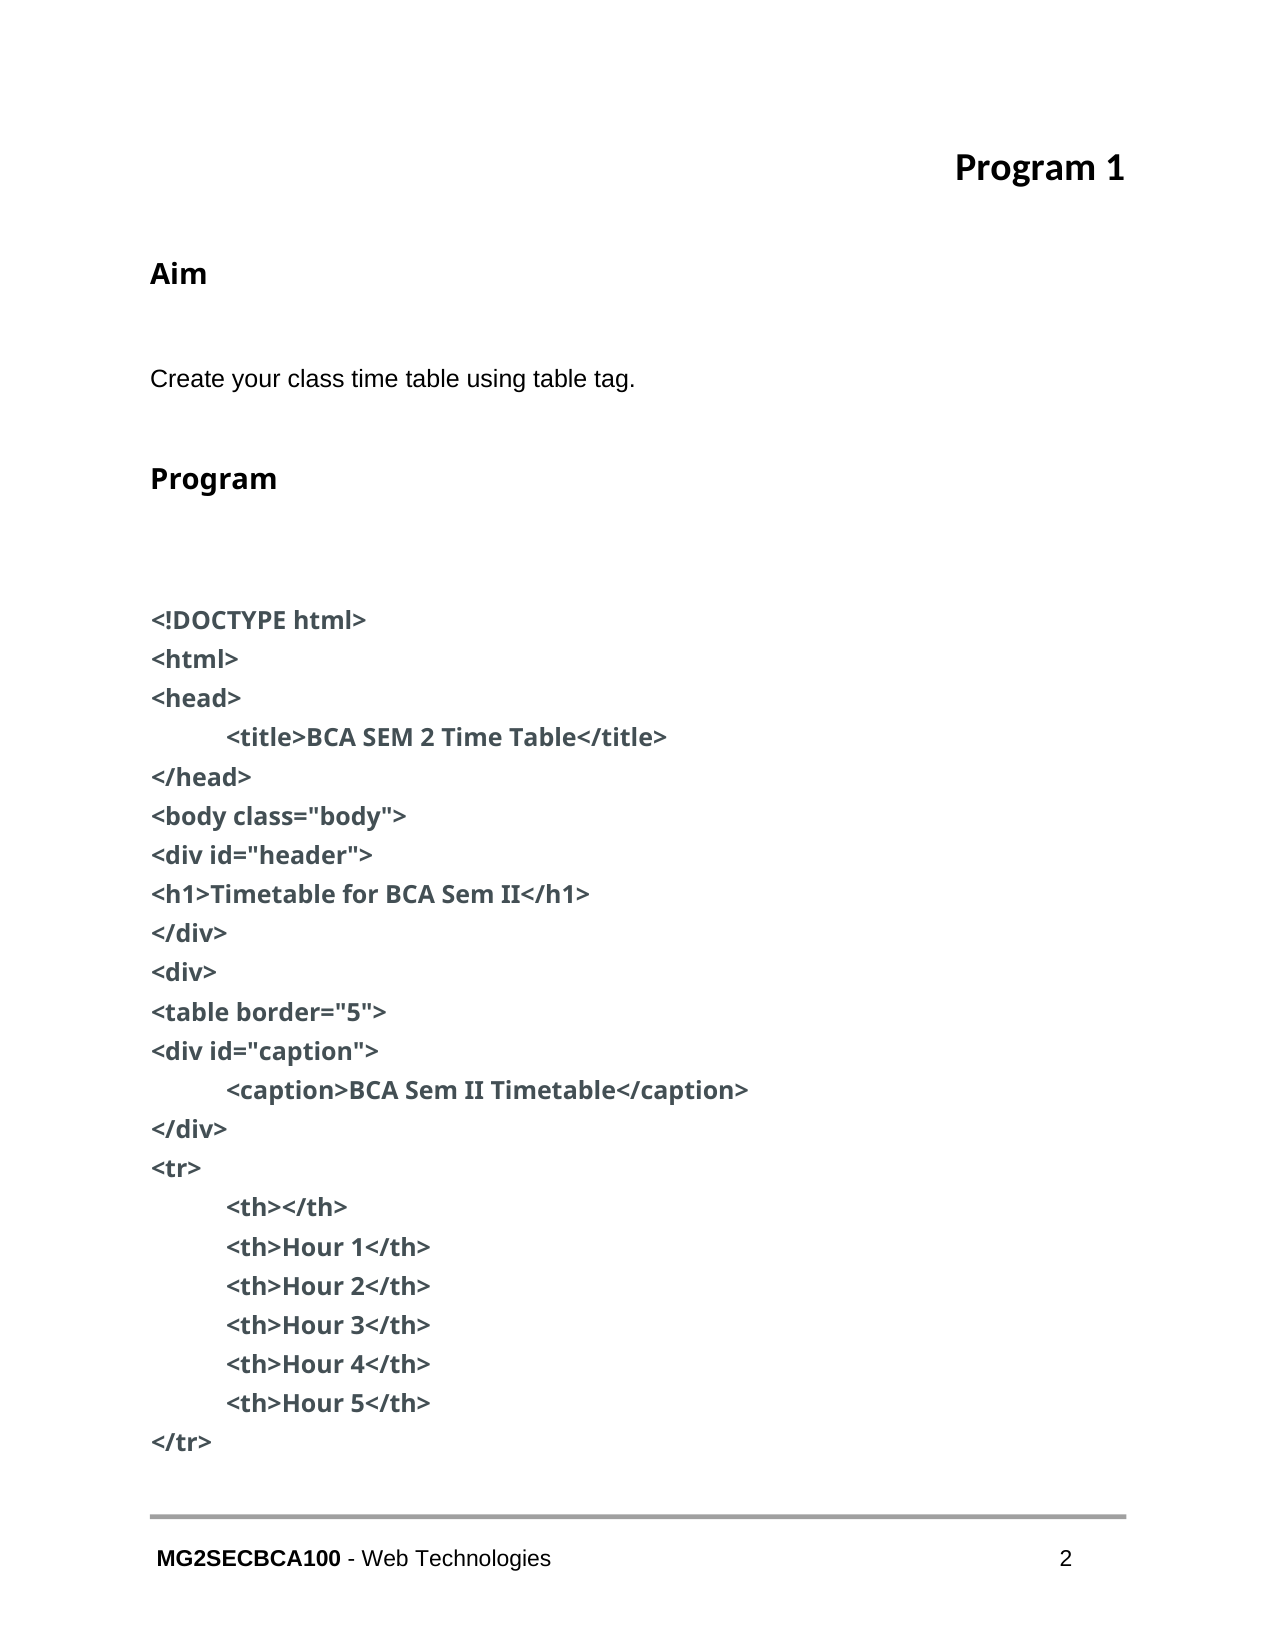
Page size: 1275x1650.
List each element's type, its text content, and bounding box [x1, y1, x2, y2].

text Aim [150, 253, 1125, 293]
table_header <!DOCTYPE html> <html> <head> <title>BCA SEM 2 Time Table</title> </head> <body class="body"> <div id="header"> <h1>Timetable for BCA Sem II</h1> </div> <div> <table border="5"> <div id="caption"> <caption>BCA Sem II Timetable</caption> </div> <tr> <th></th> <th>Hour 1</th> <th>Hour 2</th> <th>Hour 3</th> <th>Hour 4</th> <th>Hour 5</th> </tr> [140, 563, 1110, 1463]
text Create your class time table using table tag. [150, 364, 1125, 393]
text Program [150, 458, 1125, 498]
text Program 1 [225, 142, 1125, 190]
